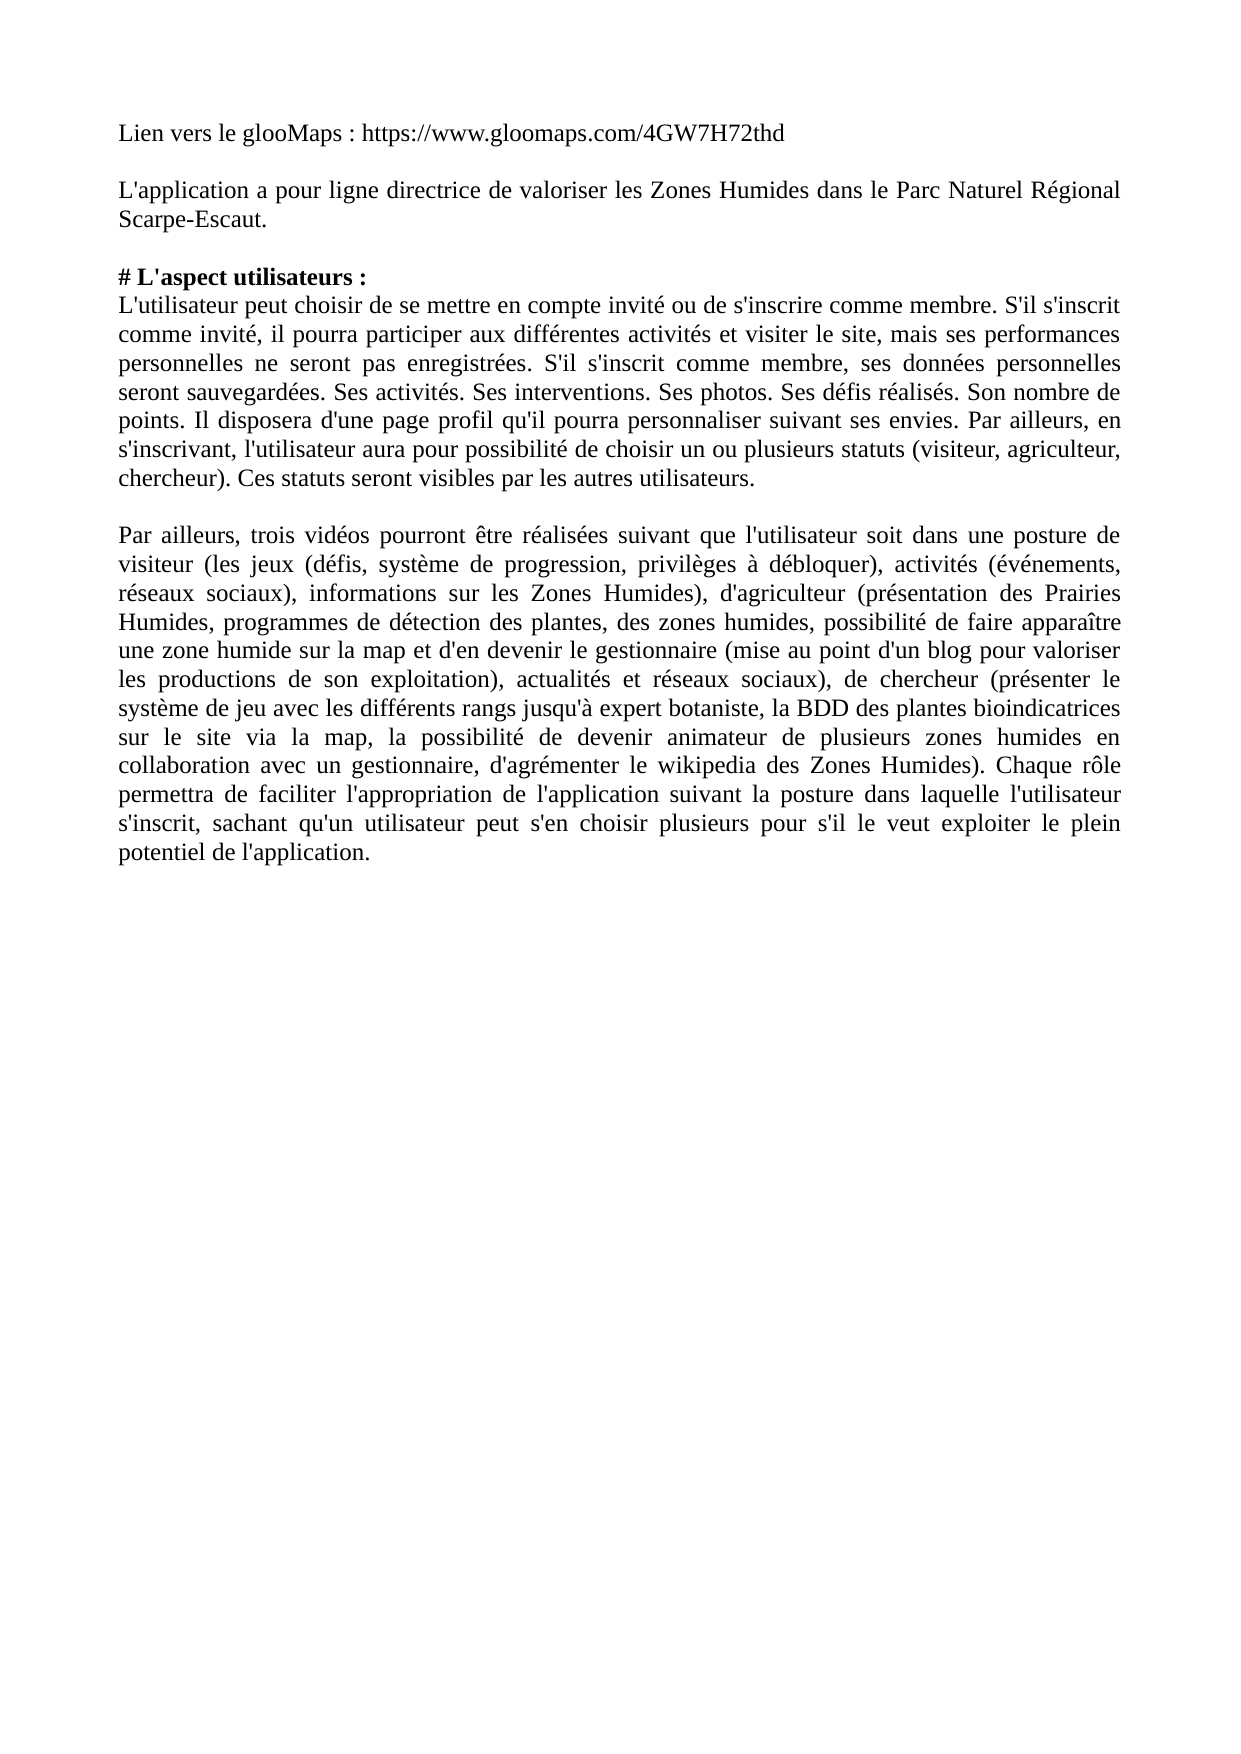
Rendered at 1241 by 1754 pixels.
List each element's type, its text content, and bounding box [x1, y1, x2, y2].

text Lien vers le glooMaps : https://www.gloomaps.com/4GW7H72thd [118, 118, 1122, 147]
text # L'aspect utilisateurs : [118, 262, 1122, 291]
text Par ailleurs, trois vidéos pourront être réalisées suivant que l'utilisateur soit dans une posture de visiteur (les jeux (défis, système de progression, privilèges à débloquer), activités (événements, réseaux sociaux), informations sur les Zones Humides), d'agriculteur (présentation des Prairies Humides, programmes de détection des plantes, des zones humides, possibilité de faire apparaître une zone humide sur la map et d'en devenir le gestionnaire (mise au point d'un blog pour valoriser les productions de son exploitation), actualités et réseaux sociaux), de chercheur (présenter le système de jeu avec les différents rangs jusqu'à expert botaniste, la BDD des plantes bioindicatrices sur le site via la map, la possibilité de devenir animateur de plusieurs zones humides en collaboration avec un gestionnaire, d'agrémenter le wikipedia des Zones Humides). Chaque rôle permettra de faciliter l'appropriation de l'application suivant la posture dans laquelle l'utilisateur s'inscrit, sachant qu'un utilisateur peut s'en choisir plusieurs pour s'il le veut exploiter le plein potentiel de l'application. [118, 521, 1122, 866]
text L'application a pour ligne directrice de valoriser les Zones Humides dans le Parc Naturel Régional Scarpe-Escaut. [118, 176, 1122, 233]
text L'utilisateur peut choisir de se mettre en compte invité ou de s'inscrire comme membre. S'il s'inscrit comme invité, il pourra participer aux différentes activités et visiter le site, mais ses performances personnelles ne seront pas enregistrées. S'il s'inscrit comme membre, ses données personnelles seront sauvegardées. Ses activités. Ses interventions. Ses photos. Ses défis réalisés. Son nombre de points. Il disposera d'une page profil qu'il pourra personnaliser suivant ses envies. Par ailleurs, en s'inscrivant, l'utilisateur aura pour possibilité de choisir un ou plusieurs statuts (visiteur, agriculteur, chercheur). Ces statuts seront visibles par les autres utilisateurs. [118, 291, 1122, 492]
